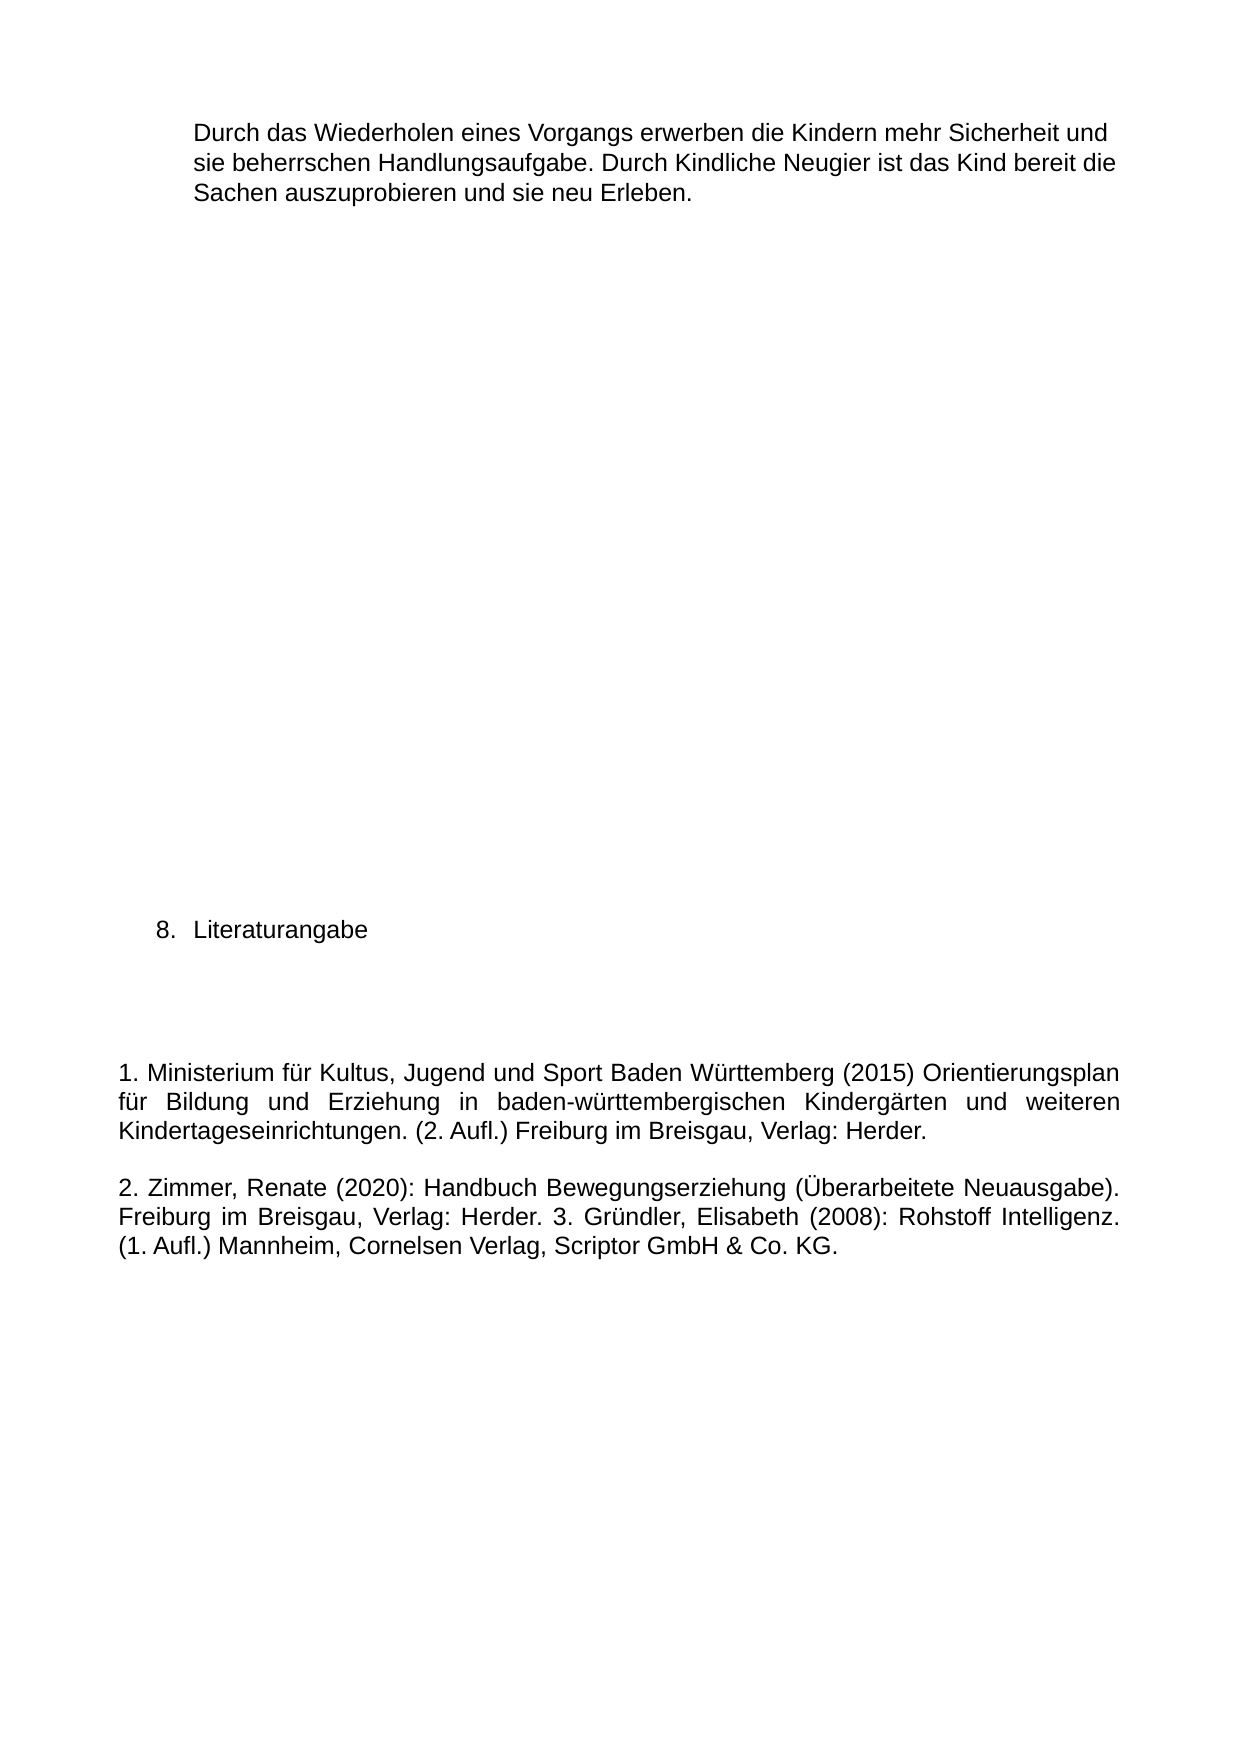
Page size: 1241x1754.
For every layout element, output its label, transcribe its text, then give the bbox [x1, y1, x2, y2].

text 2. Zimmer, Renate (2020): Handbuch Bewegungserziehung (Überarbeitete Neuausgabe). Freiburg im Breisgau, Verlag: Herder. 3. Gründler, Elisabeth (2008): Rohstoff Intelligenz. (1. Aufl.) Mannheim, Cornelsen Verlag, Scriptor GmbH & Co. KG. [118, 1173, 1122, 1259]
text 1. Ministerium für Kultus, Jugend und Sport Baden Württemberg (2015) Orientierungsplan für Bildung und Erziehung in baden-württembergischen Kindergärten und weiteren Kindertageseinrichtungen. (2. Aufl.) Freiburg im Breisgau, Verlag: Herder. [118, 1058, 1122, 1144]
text Durch das Wiederholen eines Vorgangs erwerben die Kindern mehr Sicherheit und sie beherrschen Handlungsaufgabe. Durch Kindliche Neugier ist das Kind bereit die Sachen auszuprobieren und sie neu Erleben. [193, 118, 1122, 207]
list Literaturangabe [156, 914, 1122, 943]
